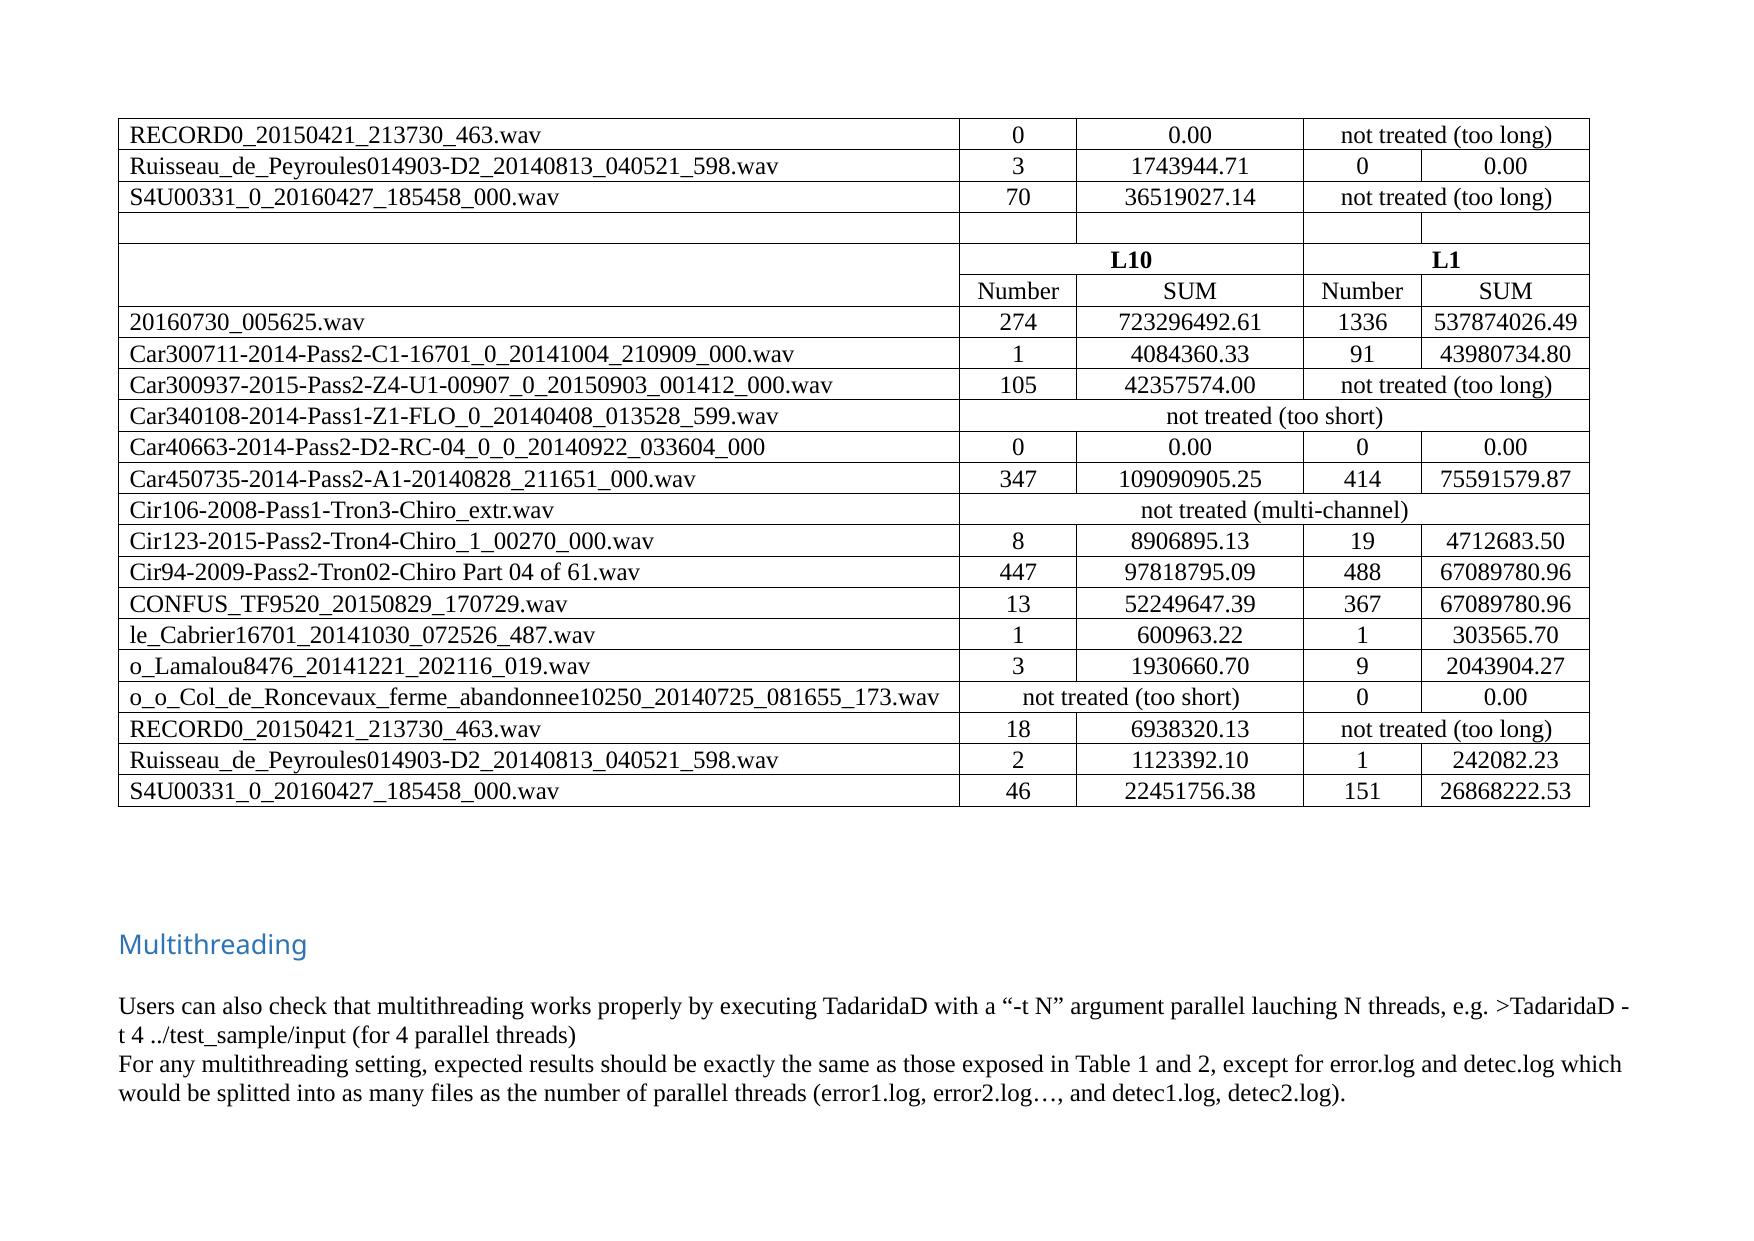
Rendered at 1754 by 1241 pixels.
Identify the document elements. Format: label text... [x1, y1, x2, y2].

table_cell S4U00331_0_20160427_185458_000.wav [119, 775, 959, 806]
table_cell 0.00 [1077, 119, 1303, 149]
table_cell 75591579.87 [1422, 463, 1589, 493]
table_cell 42357574.00 [1077, 369, 1303, 399]
table_cell 0.00 [1422, 682, 1589, 712]
table_cell 2 [960, 744, 1076, 774]
table_cell 26868222.53 [1422, 775, 1589, 806]
table_cell 8906895.13 [1077, 525, 1303, 556]
table_cell [1304, 213, 1421, 243]
table_cell Number [960, 275, 1076, 306]
table_cell 447 [960, 557, 1076, 587]
table_cell Car450735-2014-Pass2-A1-20140828_211651_000.wav [119, 463, 959, 493]
table_cell 3 [960, 150, 1076, 181]
table_cell 1930660.70 [1077, 650, 1303, 681]
table_cell 1 [1304, 619, 1421, 649]
table_cell 0 [1304, 432, 1421, 462]
table_cell 46 [960, 775, 1076, 806]
table_cell 600963.22 [1077, 619, 1303, 649]
table_cell not treated (too long) [1304, 119, 1589, 149]
table_cell 0 [1304, 682, 1421, 712]
table_cell S4U00331_0_20160427_185458_000.wav [119, 182, 959, 212]
table_cell 20160730_005625.wav [119, 307, 959, 337]
table_cell Cir94-2009-Pass2-Tron02-Chiro Part 04 of 61.wav [119, 557, 959, 587]
table_cell not treated (too long) [1304, 369, 1589, 399]
table_cell 18 [960, 713, 1076, 743]
table_cell 367 [1304, 588, 1421, 618]
table_cell 242082.23 [1422, 744, 1589, 774]
table_cell 6938320.13 [1077, 713, 1303, 743]
table_cell [119, 244, 959, 306]
table_cell 91 [1304, 338, 1421, 368]
table_cell 0 [960, 432, 1076, 462]
table_cell RECORD0_20150421_213730_463.wav [119, 119, 959, 149]
table_cell le_Cabrier16701_20141030_072526_487.wav [119, 619, 959, 649]
table_cell 2043904.27 [1422, 650, 1589, 681]
table_cell 0 [1304, 150, 1421, 181]
table_cell Car340108-2014-Pass1-Z1-FLO_0_20140408_013528_599.wav [119, 400, 959, 431]
table_cell 22451756.38 [1077, 775, 1303, 806]
table_cell 303565.70 [1422, 619, 1589, 649]
table_cell [119, 213, 959, 243]
table_cell 19 [1304, 525, 1421, 556]
table_cell o_Lamalou8476_20141221_202116_019.wav [119, 650, 959, 681]
text Users can also check that multithreading works properly by executing TadaridaD with a “-t N” argument parallel lauching N threads, e.g. >TadaridaD -t 4 ../test_sample/input (for 4 parallel threads) [118, 991, 1636, 1049]
table_cell 36519027.14 [1077, 182, 1303, 212]
table_cell not treated (too short) [960, 400, 1589, 431]
subtitle Multithreading [118, 926, 1636, 963]
table_cell SUM [1422, 275, 1589, 306]
text For any multithreading setting, expected results should be exactly the same as those exposed in Table 1 and 2, except for error.log and detec.log which would be splitted into as many files as the number of parallel threads (error1.log, error2.log…, and detec1.log, detec2.log). [118, 1049, 1636, 1106]
table_cell 274 [960, 307, 1076, 337]
table_cell Car40663-2014-Pass2-D2-RC-04_0_0_20140922_033604_000 [119, 432, 959, 462]
table_cell not treated (too short) [960, 682, 1303, 712]
table_cell 4712683.50 [1422, 525, 1589, 556]
table_cell 3 [960, 650, 1076, 681]
table_cell Ruisseau_de_Peyroules014903-D2_20140813_040521_598.wav [119, 150, 959, 181]
table_cell 1336 [1304, 307, 1421, 337]
table_cell 0.00 [1422, 432, 1589, 462]
table_cell 109090905.25 [1077, 463, 1303, 493]
table_cell 67089780.96 [1422, 588, 1589, 618]
table_cell 52249647.39 [1077, 588, 1303, 618]
table_cell 1 [1304, 744, 1421, 774]
table_cell 70 [960, 182, 1076, 212]
table_cell 723296492.61 [1077, 307, 1303, 337]
table_cell not treated (multi-channel) [960, 494, 1589, 524]
table_cell 1 [960, 338, 1076, 368]
table_cell 0 [960, 119, 1076, 149]
table_cell RECORD0_20150421_213730_463.wav [119, 713, 959, 743]
table_cell 43980734.80 [1422, 338, 1589, 368]
table_cell not treated (too long) [1304, 713, 1589, 743]
table_cell Number [1304, 275, 1421, 306]
table_cell Car300711-2014-Pass2-C1-16701_0_20141004_210909_000.wav [119, 338, 959, 368]
table_cell 347 [960, 463, 1076, 493]
table_cell Cir106-2008-Pass1-Tron3-Chiro_extr.wav [119, 494, 959, 524]
table_cell CONFUS_TF9520_20150829_170729.wav [119, 588, 959, 618]
table_cell 151 [1304, 775, 1421, 806]
table_cell 488 [1304, 557, 1421, 587]
table_cell 13 [960, 588, 1076, 618]
table_cell not treated (too long) [1304, 182, 1589, 212]
table_cell [1422, 213, 1589, 243]
table_cell [1077, 213, 1303, 243]
table_cell 1743944.71 [1077, 150, 1303, 181]
table_cell 0.00 [1077, 432, 1303, 462]
table_cell [960, 213, 1076, 243]
table_cell 537874026.49 [1422, 307, 1589, 337]
table_cell 1 [960, 619, 1076, 649]
table_cell SUM [1077, 275, 1303, 306]
table_cell Cir123-2015-Pass2-Tron4-Chiro_1_00270_000.wav [119, 525, 959, 556]
table_cell Car300937-2015-Pass2-Z4-U1-00907_0_20150903_001412_000.wav [119, 369, 959, 399]
table_cell L1 [1304, 244, 1589, 274]
table_cell 414 [1304, 463, 1421, 493]
table_cell 0.00 [1422, 150, 1589, 181]
table_cell 105 [960, 369, 1076, 399]
table_cell L10 [960, 244, 1303, 274]
table_cell 97818795.09 [1077, 557, 1303, 587]
table_cell Ruisseau_de_Peyroules014903-D2_20140813_040521_598.wav [119, 744, 959, 774]
table_cell 67089780.96 [1422, 557, 1589, 587]
table_cell 9 [1304, 650, 1421, 681]
table_cell 1123392.10 [1077, 744, 1303, 774]
table_cell 8 [960, 525, 1076, 556]
table_cell o_o_Col_de_Roncevaux_ferme_abandonnee10250_20140725_081655_173.wav [119, 682, 959, 712]
table_cell 4084360.33 [1077, 338, 1303, 368]
